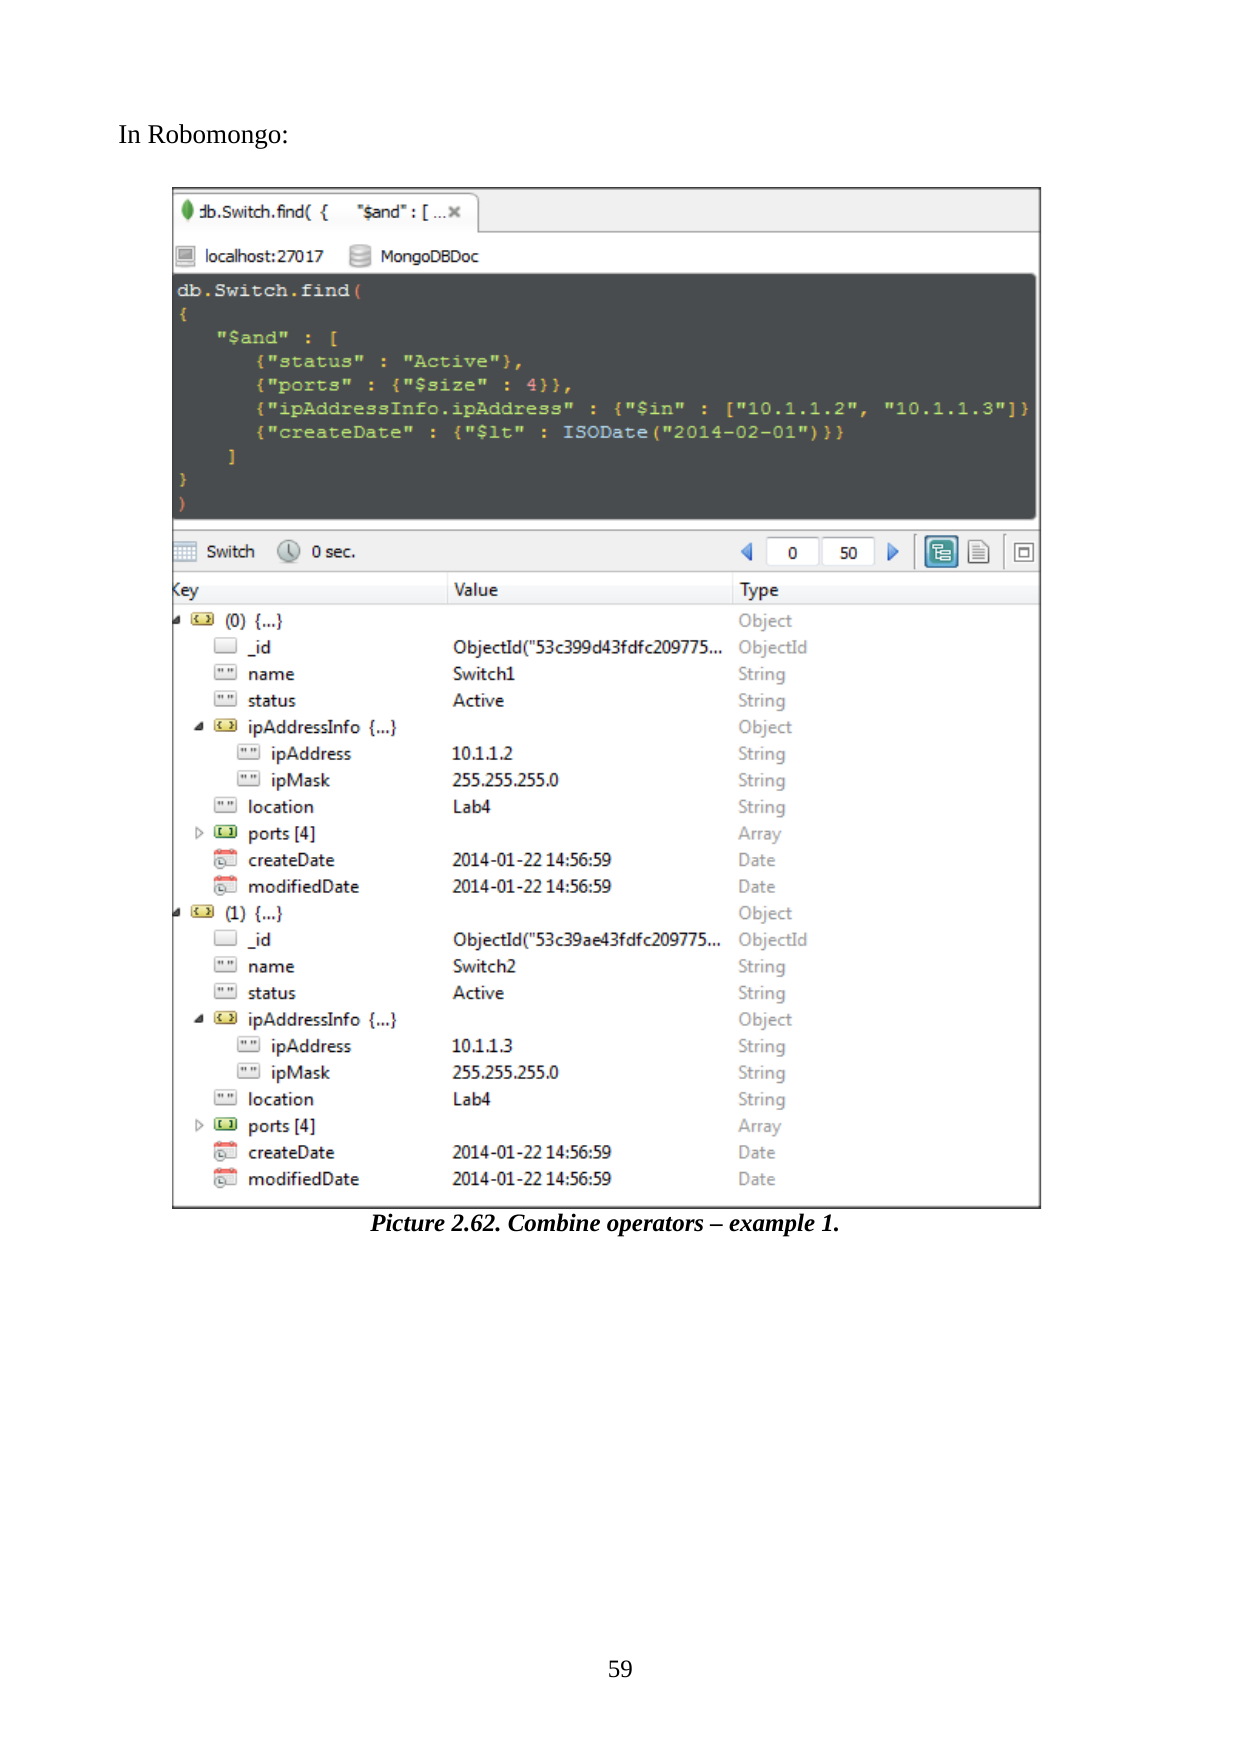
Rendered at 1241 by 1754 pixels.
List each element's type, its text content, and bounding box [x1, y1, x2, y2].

text Picture 2.62. Combine operators – example 1. [172, 1209, 1041, 1237]
text In Robomongo: [118, 118, 1122, 149]
picture [172, 187, 1042, 1209]
